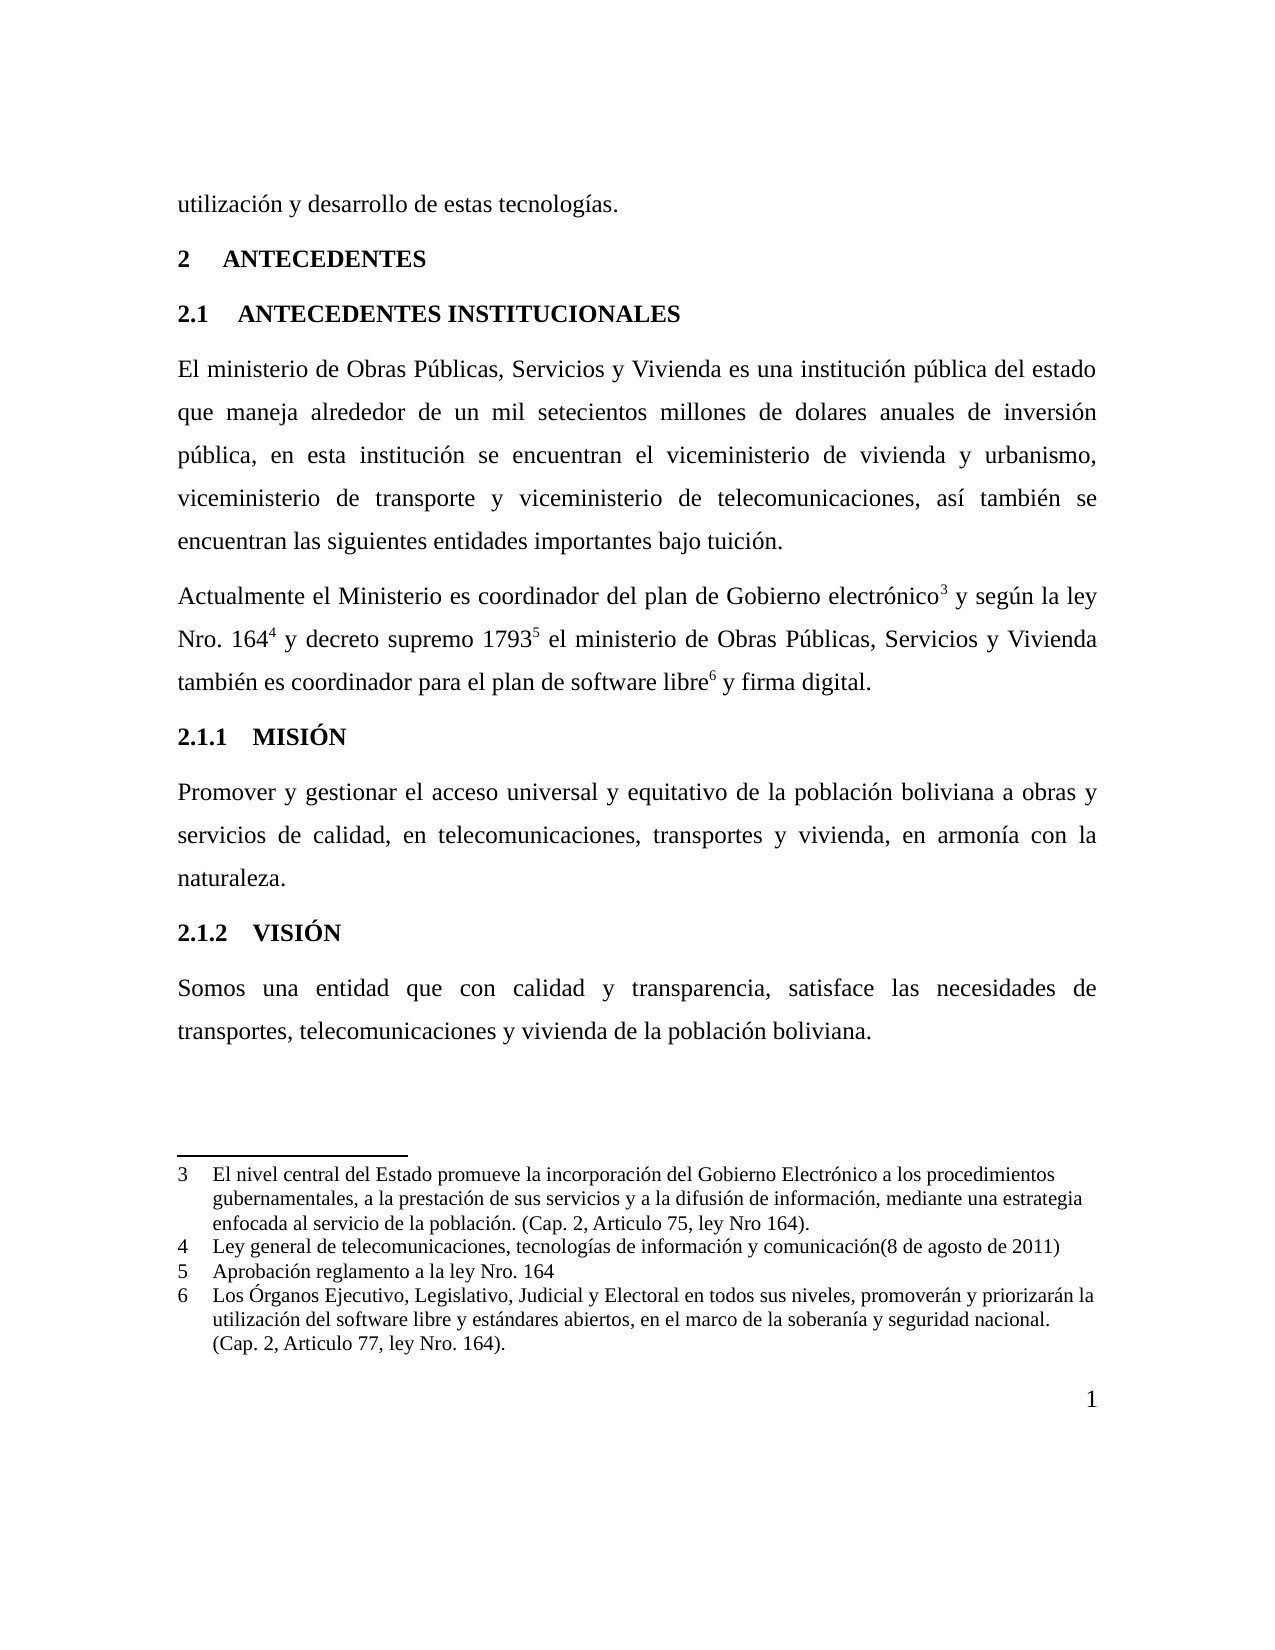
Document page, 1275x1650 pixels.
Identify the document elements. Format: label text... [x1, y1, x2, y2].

subtitle MISIÓN [177, 722, 1098, 751]
subtitle ANTECEDENTES [177, 244, 1098, 273]
subtitle ANTECEDENTES INSTITUCIONALES [177, 299, 1098, 327]
subtitle VISIÓN [177, 918, 1098, 947]
text Los Órganos Ejecutivo, Legislativo, Judicial y Electoral en todos sus niveles, promoverán y priorizarán la utilización del software libre y estándares abiertos, en el marco de la soberanía y seguridad nacional. (Cap. 2, Articulo 77, ley Nro. 164). [177, 1283, 1098, 1355]
text Ley general de telecomunicaciones, tecnologías de información y comunicación(8 de agosto de 2011) [177, 1234, 1098, 1258]
text Somos una entidad que con calidad y transparencia, satisface las necesidades de transportes, telecomunicaciones y vivienda de la población boliviana. [177, 973, 1098, 1045]
text Promover y gestionar el acceso universal y equitativo de la población boliviana a obras y servicios de calidad, en telecomunicaciones, transportes y vivienda, en armonía con la naturaleza. [177, 777, 1098, 892]
text utilización y desarrollo de estas tecnologías. [177, 189, 1098, 218]
text El nivel central del Estado promueve la incorporación del Gobierno Electrónico a los procedimientos gubernamentales, a la prestación de sus servicios y a la difusión de información, mediante una estrategia enfocada al servicio de la población. (Cap. 2, Articulo 75, ley Nro 164). [177, 1162, 1098, 1234]
text Aprobación reglamento a la ley Nro. 164 [177, 1258, 1098, 1283]
text El ministerio de Obras Públicas, Servicios y Vivienda es una institución pública del estado que maneja alrededor de un mil setecientos millones de dolares anuales de inversión pública, en esta institución se encuentran el viceministerio de vivienda y urbanismo, viceministerio de transporte y viceministerio de telecomunicaciones, así también se encuentran las siguientes entidades importantes bajo tuición. [177, 354, 1098, 555]
text Actualmente el Ministerio es coordinador del plan de Gobierno electrónico y según la ley Nro. 164 y decreto supremo 1793 el ministerio de Obras Públicas, Servicios y Vivienda también es coordinador para el plan de software libre y firma digital. [177, 581, 1098, 696]
